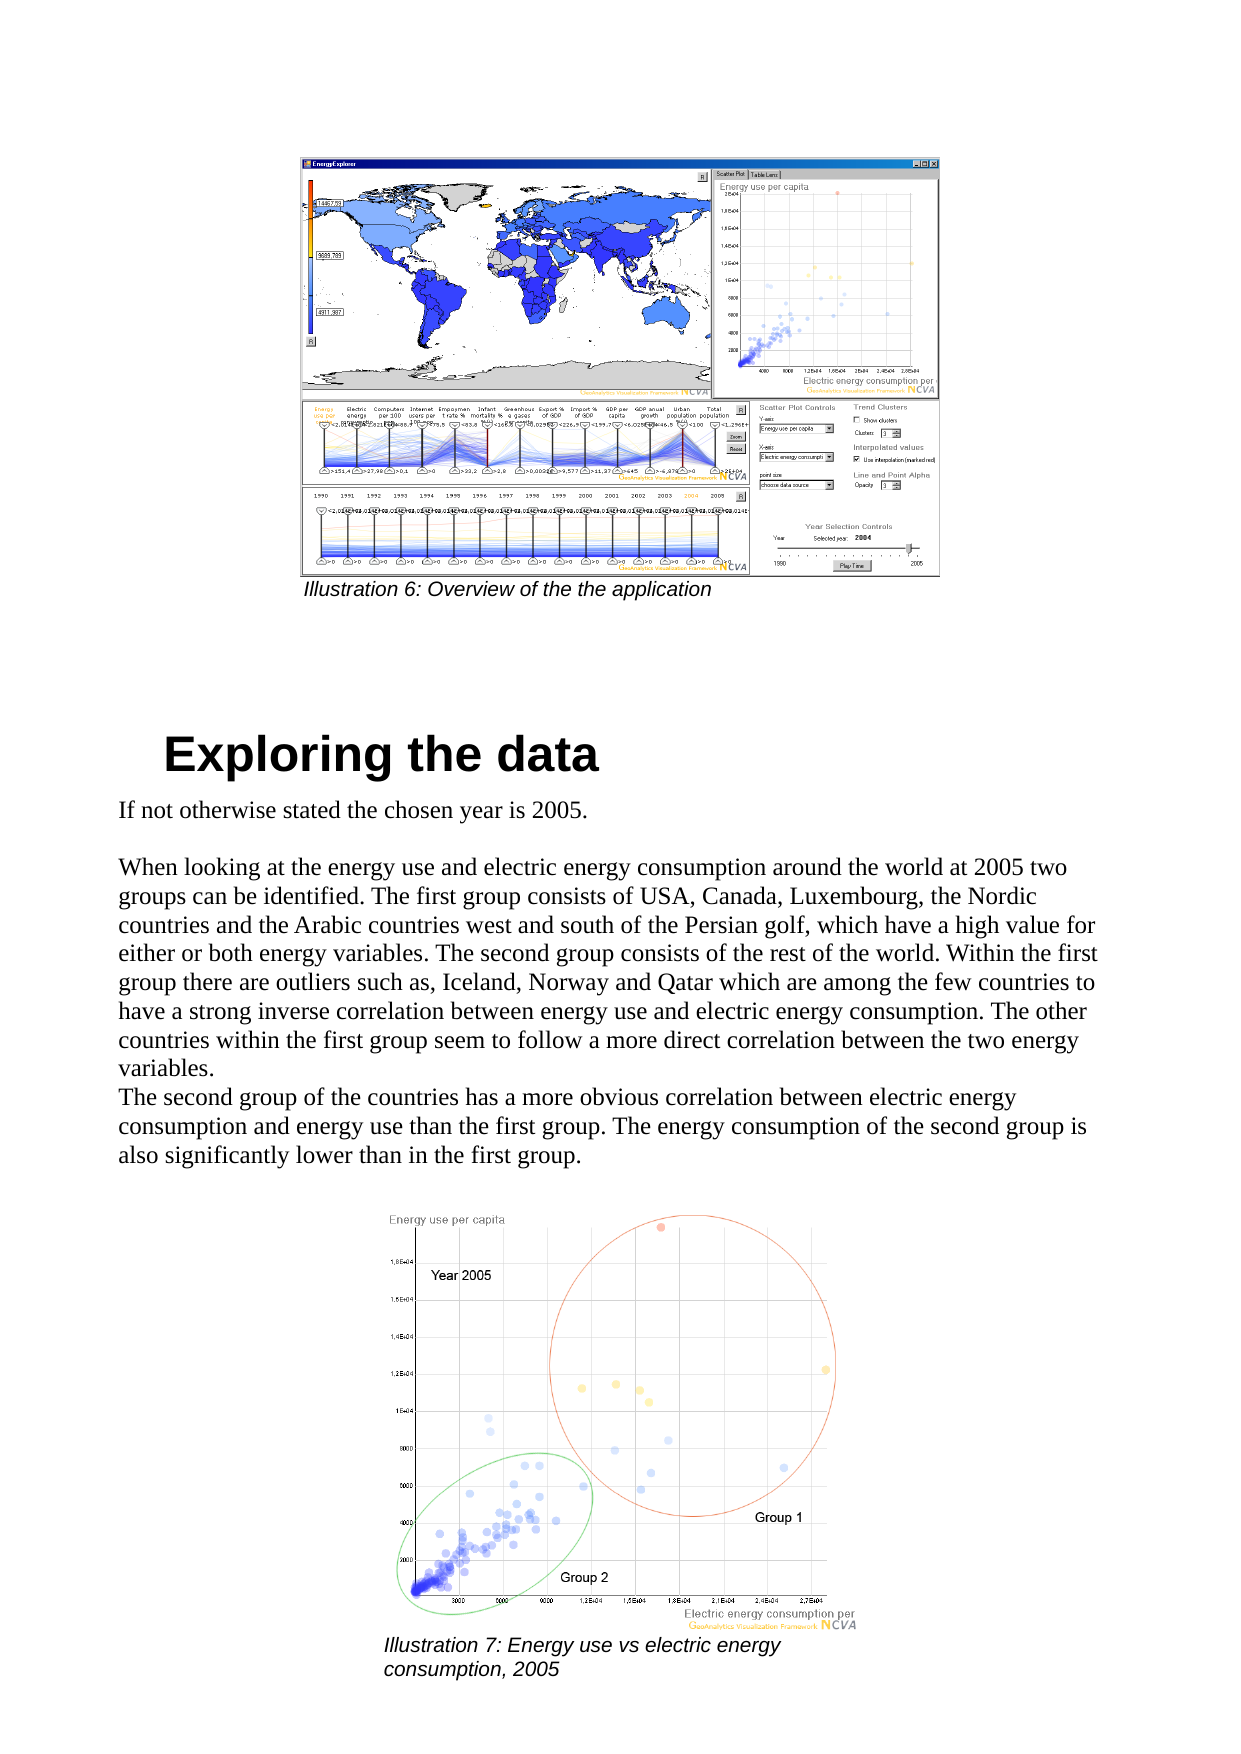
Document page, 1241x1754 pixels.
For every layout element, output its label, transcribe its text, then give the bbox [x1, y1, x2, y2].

subtitle Exploring the data [118, 725, 1122, 782]
picture [300, 157, 940, 577]
text Illustration 6: Overview of the the application [303, 577, 937, 601]
text Illustration 7: Energy use vs electric energy consumption, 2005 [383, 1633, 856, 1681]
picture [383, 1212, 857, 1633]
text If not otherwise stated the chosen year is 2005. When looking at the energy use and electric energy consumption around the world at 2005 two groups can be identified. The first group consists of USA, Canada, Luxembourg, the Nordic countries and the Arabic countries west and south of the Persian golf, which have a high value for either or both energy variables. The second group consists of the rest of the world. Within the first group there are outliers such as, Iceland, Norway and Qatar which are among the few countries to have a strong inverse correlation between energy use and electric energy consumption. The other countries within the first group seem to follow a more direct correlation between the two energy variables. The second group of the countries has a more obvious correlation between electric energy consumption and energy use than the first group. The energy consumption of the second group is also significantly lower than in the first group. [118, 795, 1122, 1197]
